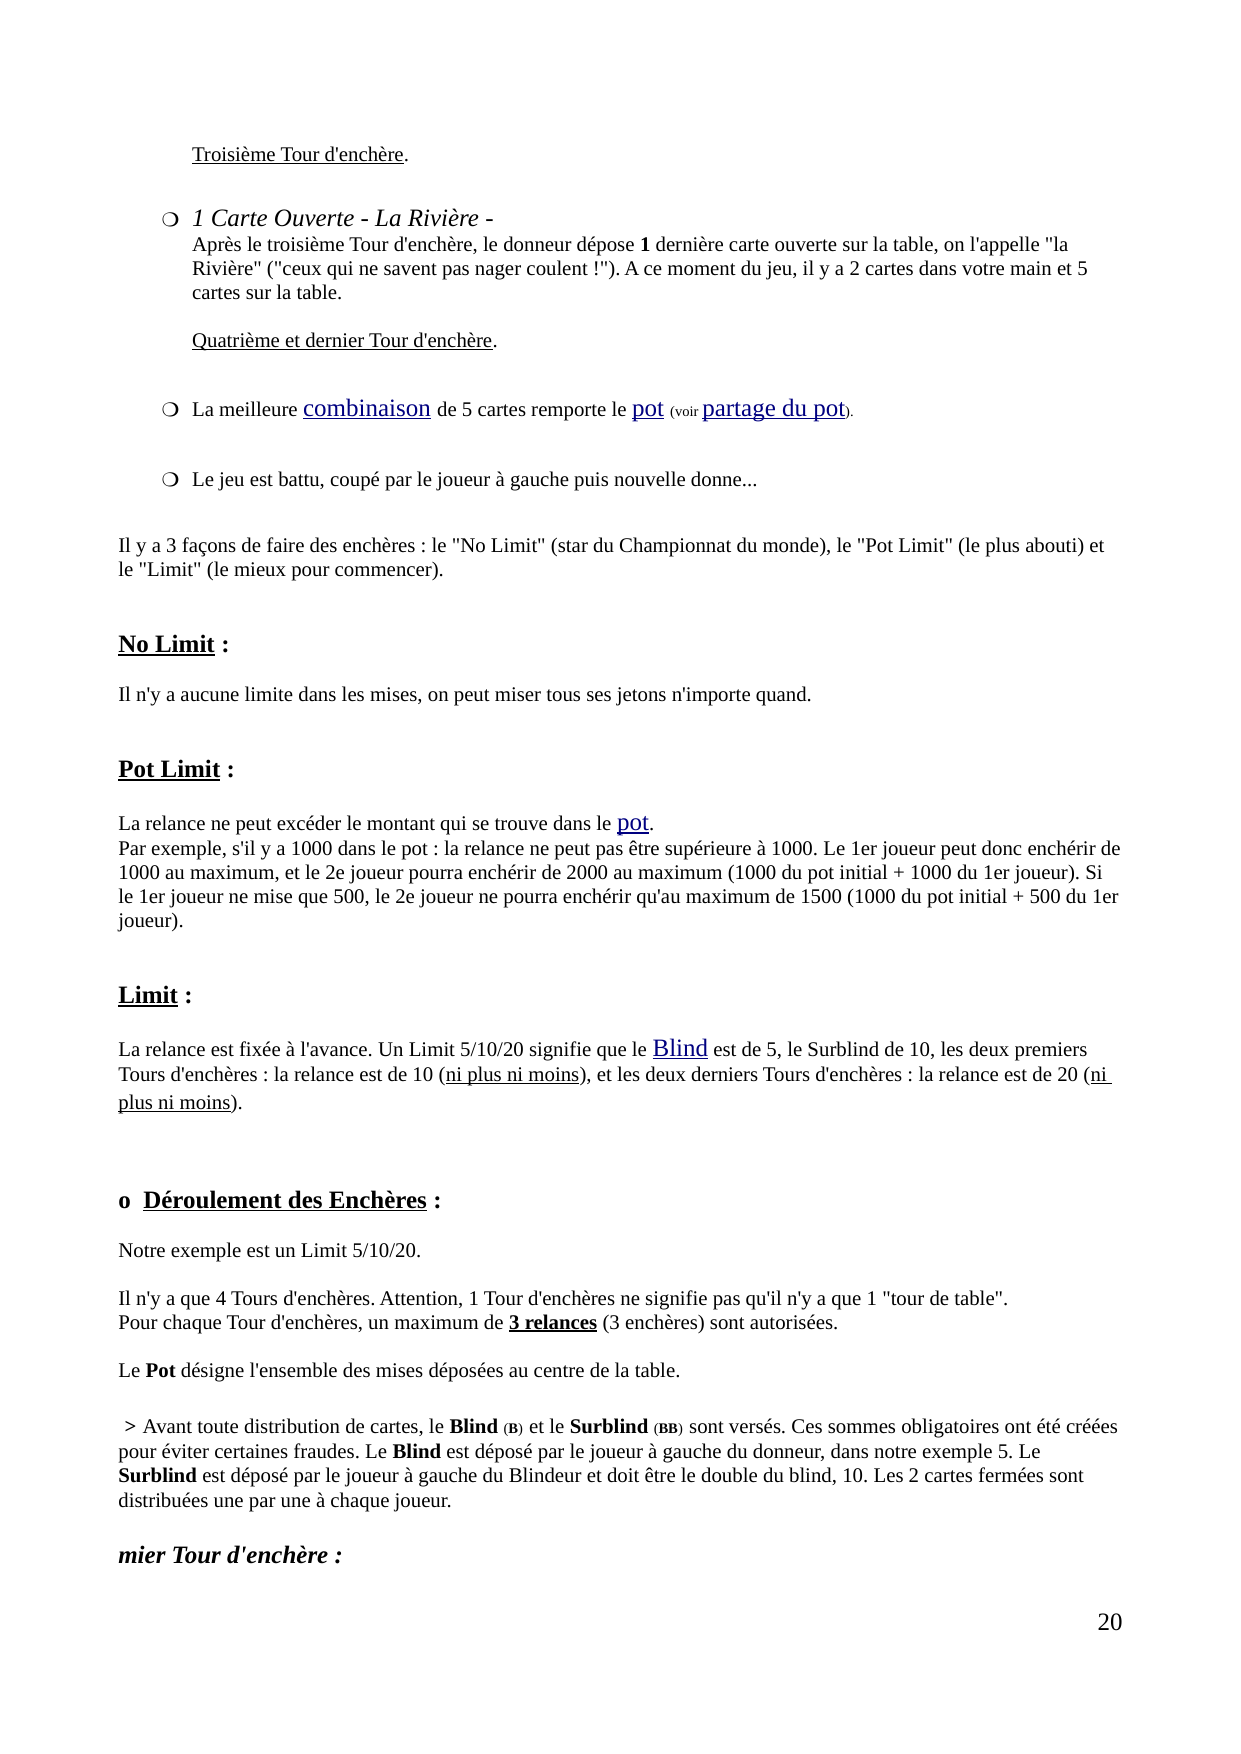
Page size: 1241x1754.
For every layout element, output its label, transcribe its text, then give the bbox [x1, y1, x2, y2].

list Troisième Tour d'enchère. [162, 118, 1122, 190]
text Il y a 3 façons de faire des enchères : le "No Limit" (star du Championnat du monde), le "Pot Limit" (le plus abouti) et le "Limit" (le mieux pour commencer). No Limit : Il n'y a aucune limite dans les mises, on peut miser tous ses jetons n'importe quand. Pot Limit : La relance ne peut excéder le montant qui se trouve dans le pot. Par exemple, s'il y a 1000 dans le pot : la relance ne peut pas être supérieure à 1000. Le 1er joueur peut donc enchérir de 1000 au maximum, et le 2e joueur pourra enchérir de 2000 au maximum (1000 du pot initial + 1000 du 1er joueur). Si le 1er joueur ne mise que 500, le 2e joueur ne pourra enchérir qu'au maximum de 1500 (1000 du pot initial + 500 du 1er joueur). Limit : La relance est fixée à l'avance. Un Limit 5/10/20 signifie que le Blind est de 5, le Surblind de 10, les deux premiers Tours d'enchères : la relance est de 10 (ni plus ni moins), et les deux derniers Tours d'enchères : la relance est de 20 (ni plus ni moins). [118, 533, 1122, 1172]
text o Déroulement des Enchères : Notre exemple est un Limit 5/10/20. Il n'y a que 4 Tours d'enchères. Attention, 1 Tour d'enchères ne signifie pas qu'il n'y a que 1 "tour de table". Pour chaque Tour d'enchères, un maximum de 3 relances (3 enchères) sont autorisées. Le Pot désigne l'ensemble des mises déposées au centre de la table. > Avant toute distribution de cartes, le Blind (B) et le Surblind (BB) sont versés. Ces sommes obligatoires ont été créées pour éviter certaines fraudes. Le Blind est déposé par le joueur à gauche du donneur, dans notre exemple 5. Le Surblind est déposé par le joueur à gauche du Blindeur et doit être le double du blind, 10. Les 2 cartes fermées sont distribuées une par une à chaque joueur. mier Tour d'enchère : [118, 1185, 1122, 1569]
list Le jeu est battu, coupé par le joueur à gauche puis nouvelle donne... [162, 463, 1122, 521]
list La meilleure combinaison de 5 cartes remporte le pot (voir partage du pot). [162, 393, 1122, 451]
list 1 Carte Ouverte - La Rivière - Après le troisième Tour d'enchère, le donneur dépose 1 dernière carte ouverte sur la table, on l'appelle "la Rivière" ("ceux qui ne savent pas nager coulent !"). A ce moment du jeu, il y a 2 cartes dans votre main et 5 cartes sur la table. Quatrième et dernier Tour d'enchère. [162, 203, 1122, 381]
